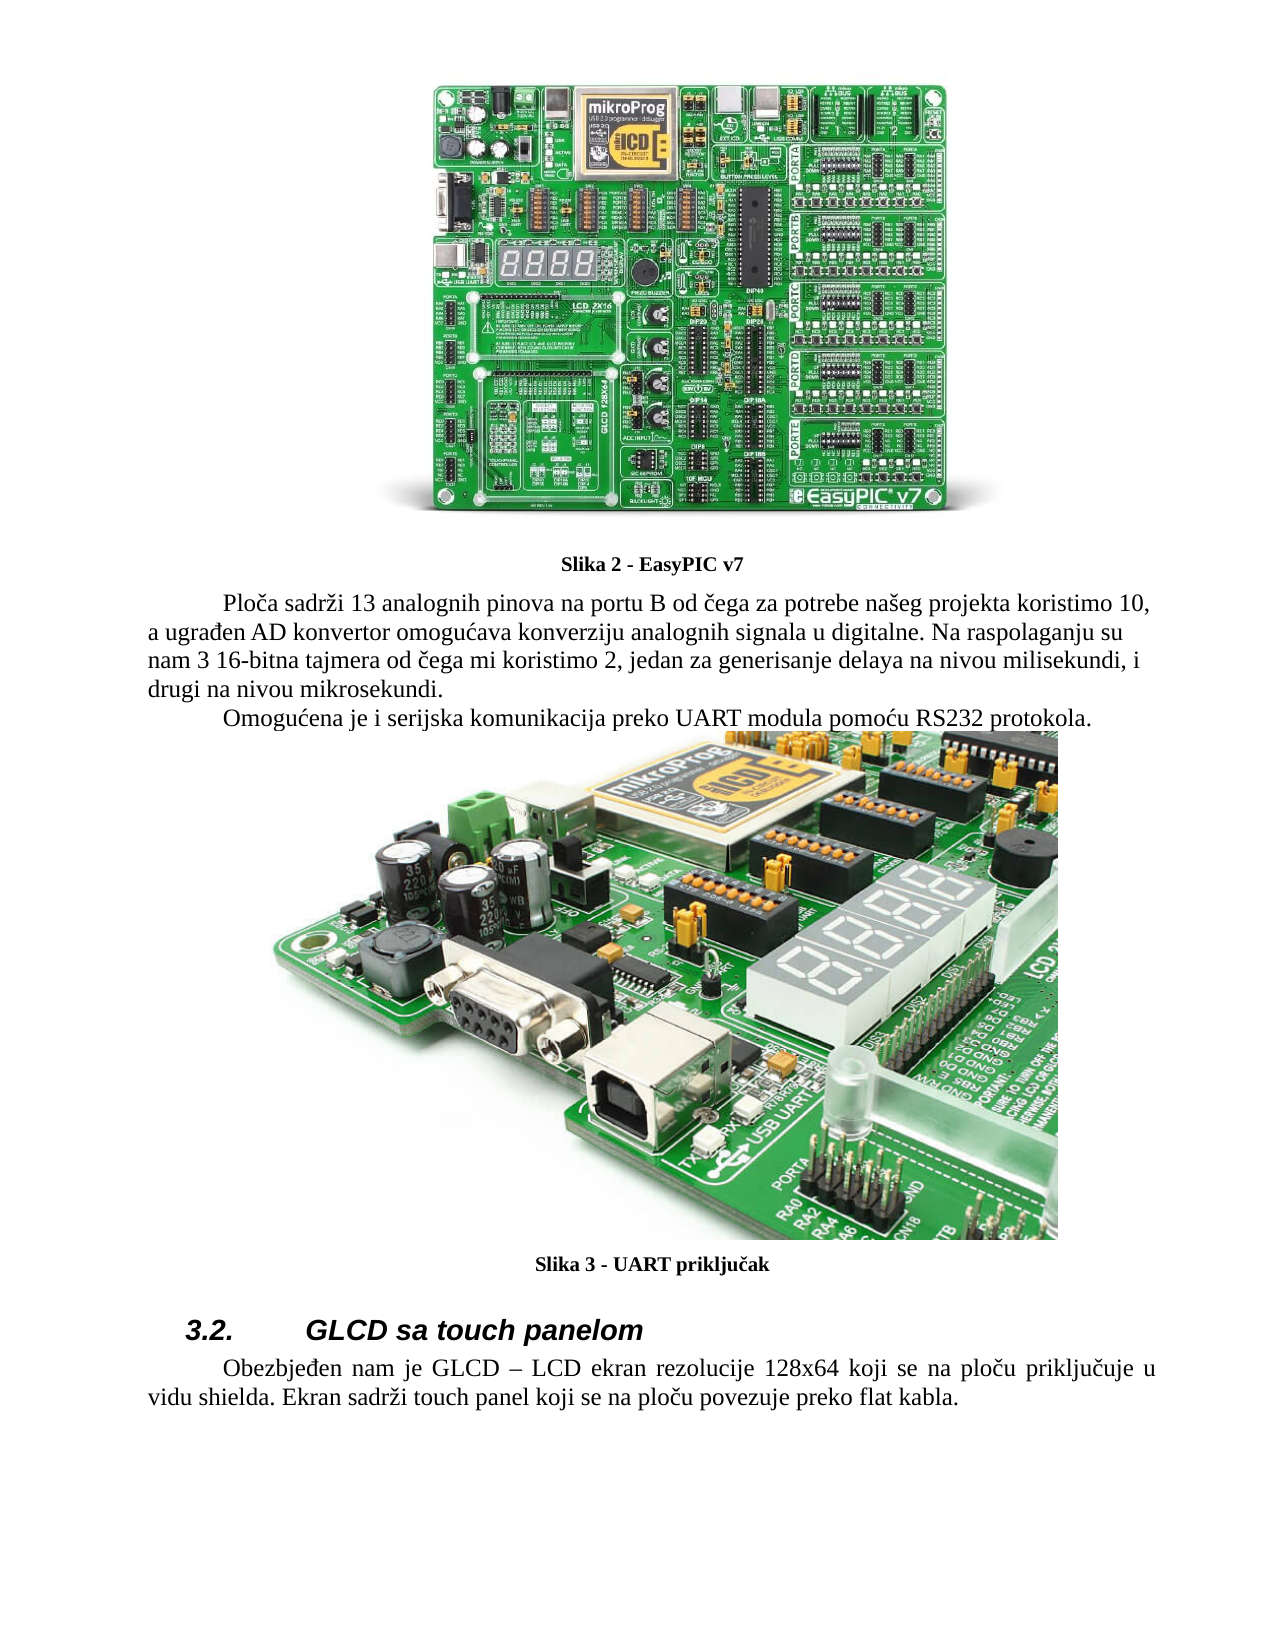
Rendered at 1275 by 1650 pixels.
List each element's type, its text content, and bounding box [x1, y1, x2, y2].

text Obezbjeđen nam je GLCD – LCD ekran rezolucije 128x64 koji se na ploču priključuje u vidu shielda. Ekran sadrži touch panel koji se na ploču povezuje preko flat kabla. [148, 1353, 1157, 1411]
text Slika 2 - EasyPIC v7 [148, 552, 1157, 576]
text Slika 3 - UART priključak [148, 1252, 1157, 1276]
text Omogućena je i serijska komunikacija preko UART modula pomoću RS232 protokola. [148, 703, 1157, 732]
text Ploča sadrži 13 analognih pinova na portu B od čega za potrebe našeg projekta koristimo 10, a ugrađen AD konvertor omogućava konverziju analognih signala u digitalne. Na raspolaganju su nam 3 16-bitna tajmera od čega mi koristimo 2, jedan za generisanje delaya na nivou milisekundi, i drugi na nivou mikrosekundi. [148, 588, 1157, 703]
subtitle GLCD sa touch panelom [185, 1313, 1157, 1347]
